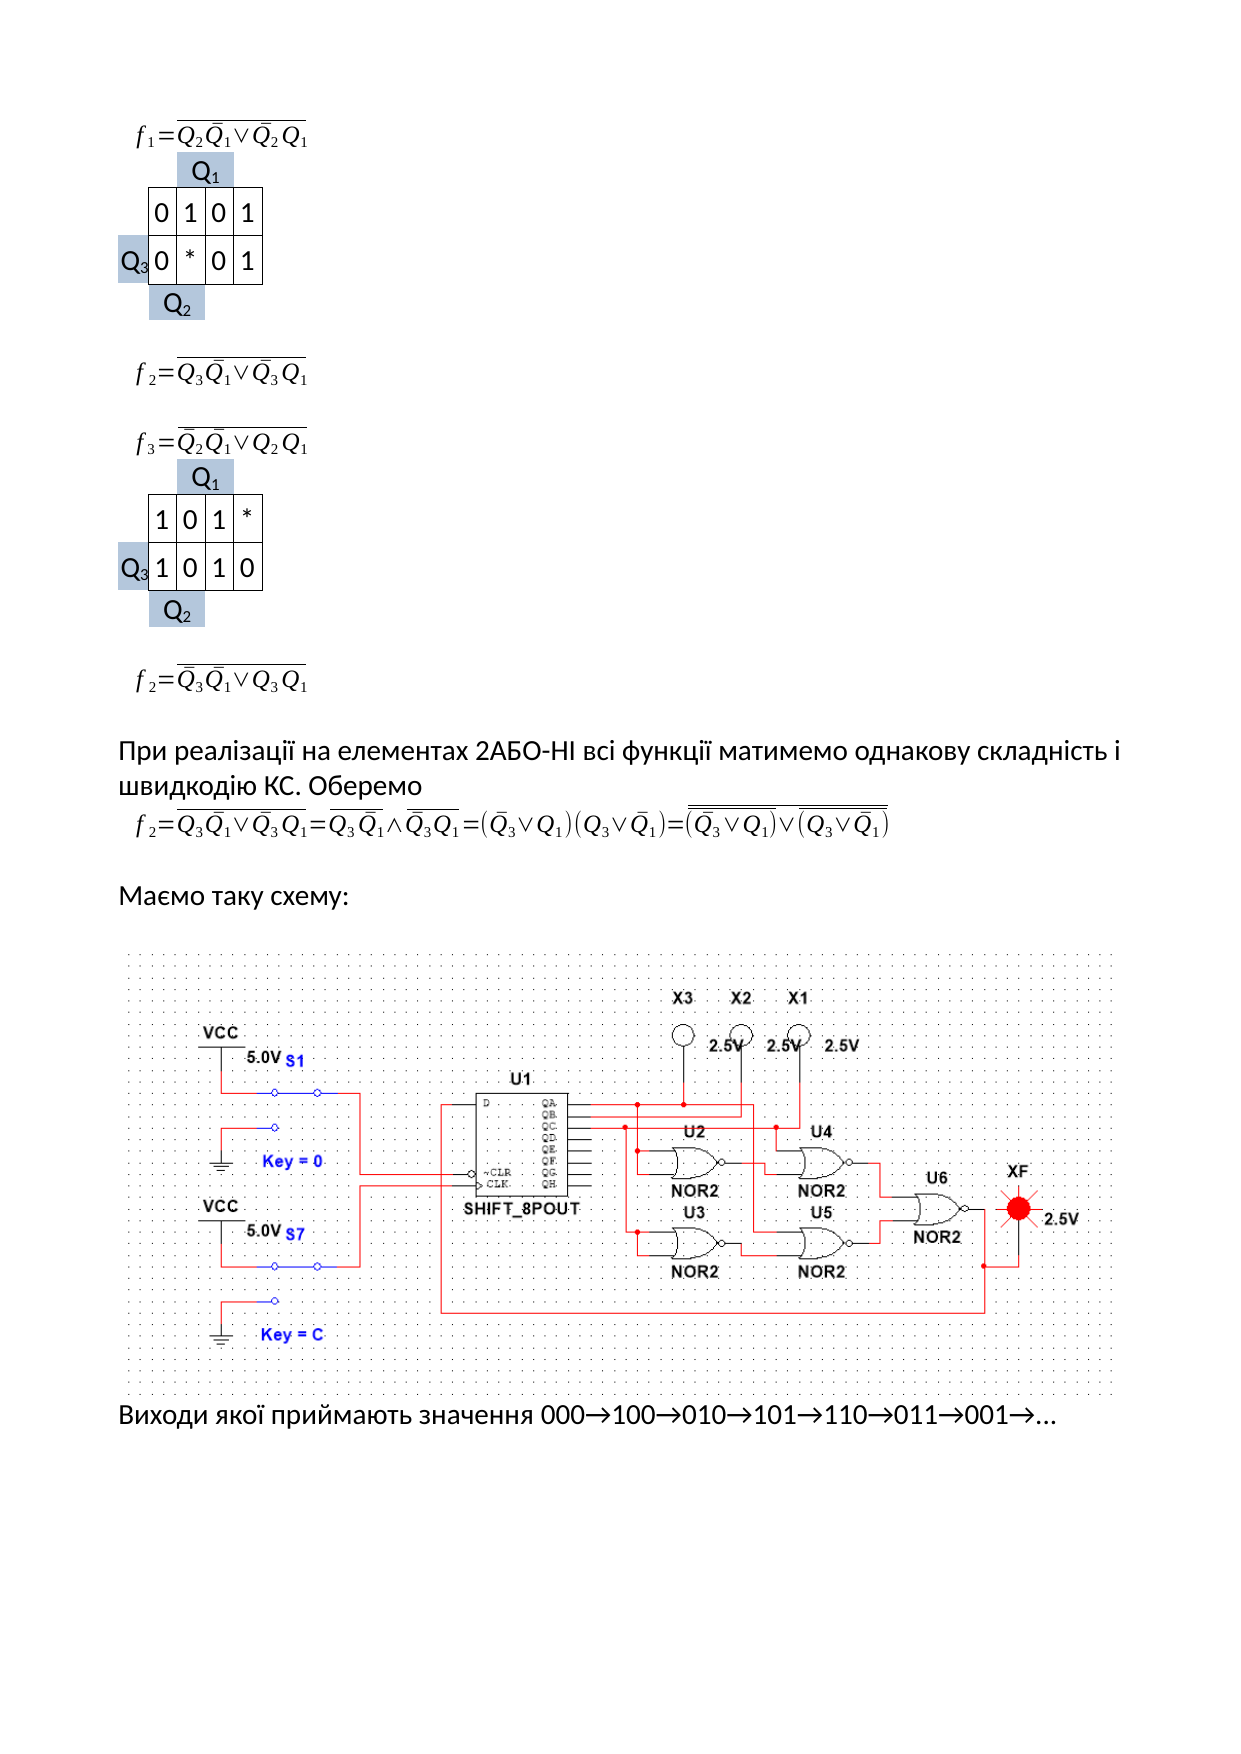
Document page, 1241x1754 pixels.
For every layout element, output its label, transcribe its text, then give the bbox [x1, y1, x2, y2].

table_header [118, 152, 148, 187]
table_cell 1 [206, 495, 233, 542]
table_cell * [234, 495, 262, 542]
table_cell 0 [177, 543, 205, 590]
table_cell [118, 284, 148, 320]
table_header [118, 459, 148, 494]
text Маємо таку схему: [118, 877, 1122, 913]
table_cell 1 [234, 188, 262, 235]
table_cell 0 [177, 495, 205, 542]
table_cell Q2 [149, 285, 205, 320]
table_cell [118, 494, 148, 542]
text При реалізації на елементах 2АБО-НІ всі функції матимемо однакову складність і швидкодію КС. Оберемо [118, 732, 1122, 842]
table_cell [118, 590, 148, 627]
table_cell 1 [206, 543, 233, 590]
table_cell 0 [149, 188, 176, 235]
table_cell Q3 [118, 542, 148, 590]
table_cell 0 [206, 188, 233, 235]
table_cell Q2 [149, 591, 205, 627]
table_cell * [177, 236, 205, 283]
table_header [149, 152, 177, 187]
table_cell [205, 591, 234, 627]
table_cell [205, 285, 234, 320]
table_cell Q3 [118, 235, 148, 283]
table_cell 1 [149, 495, 176, 542]
picture [118, 948, 1123, 1396]
table_cell 1 [234, 236, 262, 283]
text Виходи якої приймають значення 000→100→010→101→110→011→001→... [118, 1396, 1122, 1432]
table_header [234, 152, 262, 187]
table_header [149, 459, 177, 494]
table_cell [118, 187, 148, 235]
table_header Q1 [177, 152, 234, 187]
table_cell 1 [149, 543, 176, 590]
table_cell [234, 591, 262, 627]
table_header [234, 459, 262, 494]
table_cell 0 [149, 236, 176, 283]
table_cell 0 [206, 236, 233, 283]
table_cell [234, 285, 262, 320]
table_header Q1 [177, 459, 234, 494]
table_cell 1 [177, 188, 205, 235]
table_cell 0 [234, 543, 262, 590]
